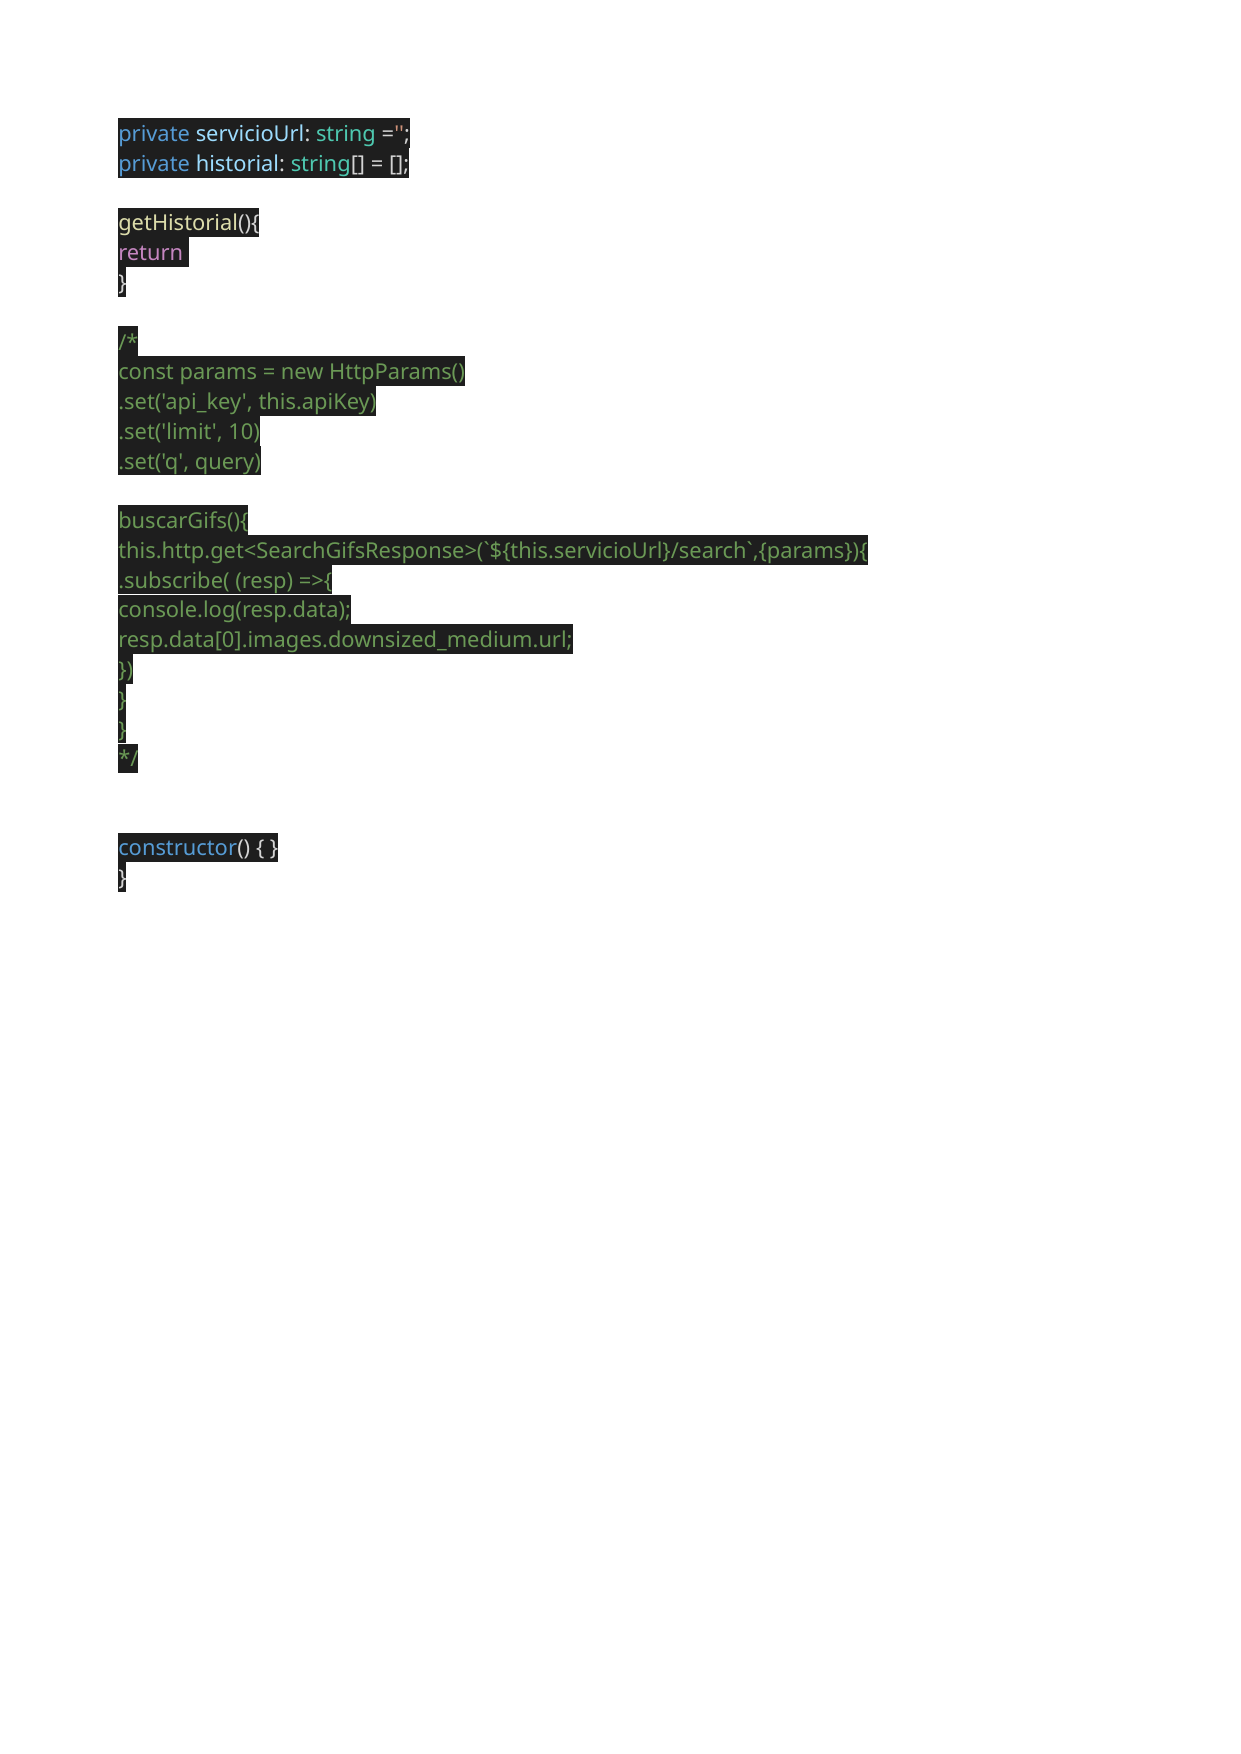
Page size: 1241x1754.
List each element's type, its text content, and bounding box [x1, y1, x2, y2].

text return [118, 237, 1122, 267]
text const params = new HttpParams() [118, 356, 1122, 386]
text /* [118, 326, 1122, 356]
text private servicioUrl: string =''; [118, 118, 1122, 148]
text } [118, 862, 1122, 892]
text */ [118, 743, 1122, 773]
text resp.data[0].images.downsized_medium.url; [118, 624, 1122, 654]
text getHistorial(){ [118, 207, 1122, 237]
text buscarGifs(){ [118, 505, 1122, 535]
text console.log(resp.data); [118, 594, 1122, 624]
text } [118, 714, 1122, 743]
text constructor() { } [118, 832, 1122, 862]
text .set('q', query) [118, 446, 1122, 475]
text private historial: string[] = []; [118, 148, 1122, 178]
text } [118, 684, 1122, 714]
text } [118, 267, 1122, 297]
text .set('api_key', this.apiKey) [118, 386, 1122, 416]
text }) [118, 654, 1122, 684]
text .subscribe( (resp) =>{ [118, 565, 1122, 594]
text .set('limit', 10) [118, 416, 1122, 446]
text this.http.get<SearchGifsResponse>(`${this.servicioUrl}/search`,{params}){ [118, 535, 1122, 565]
